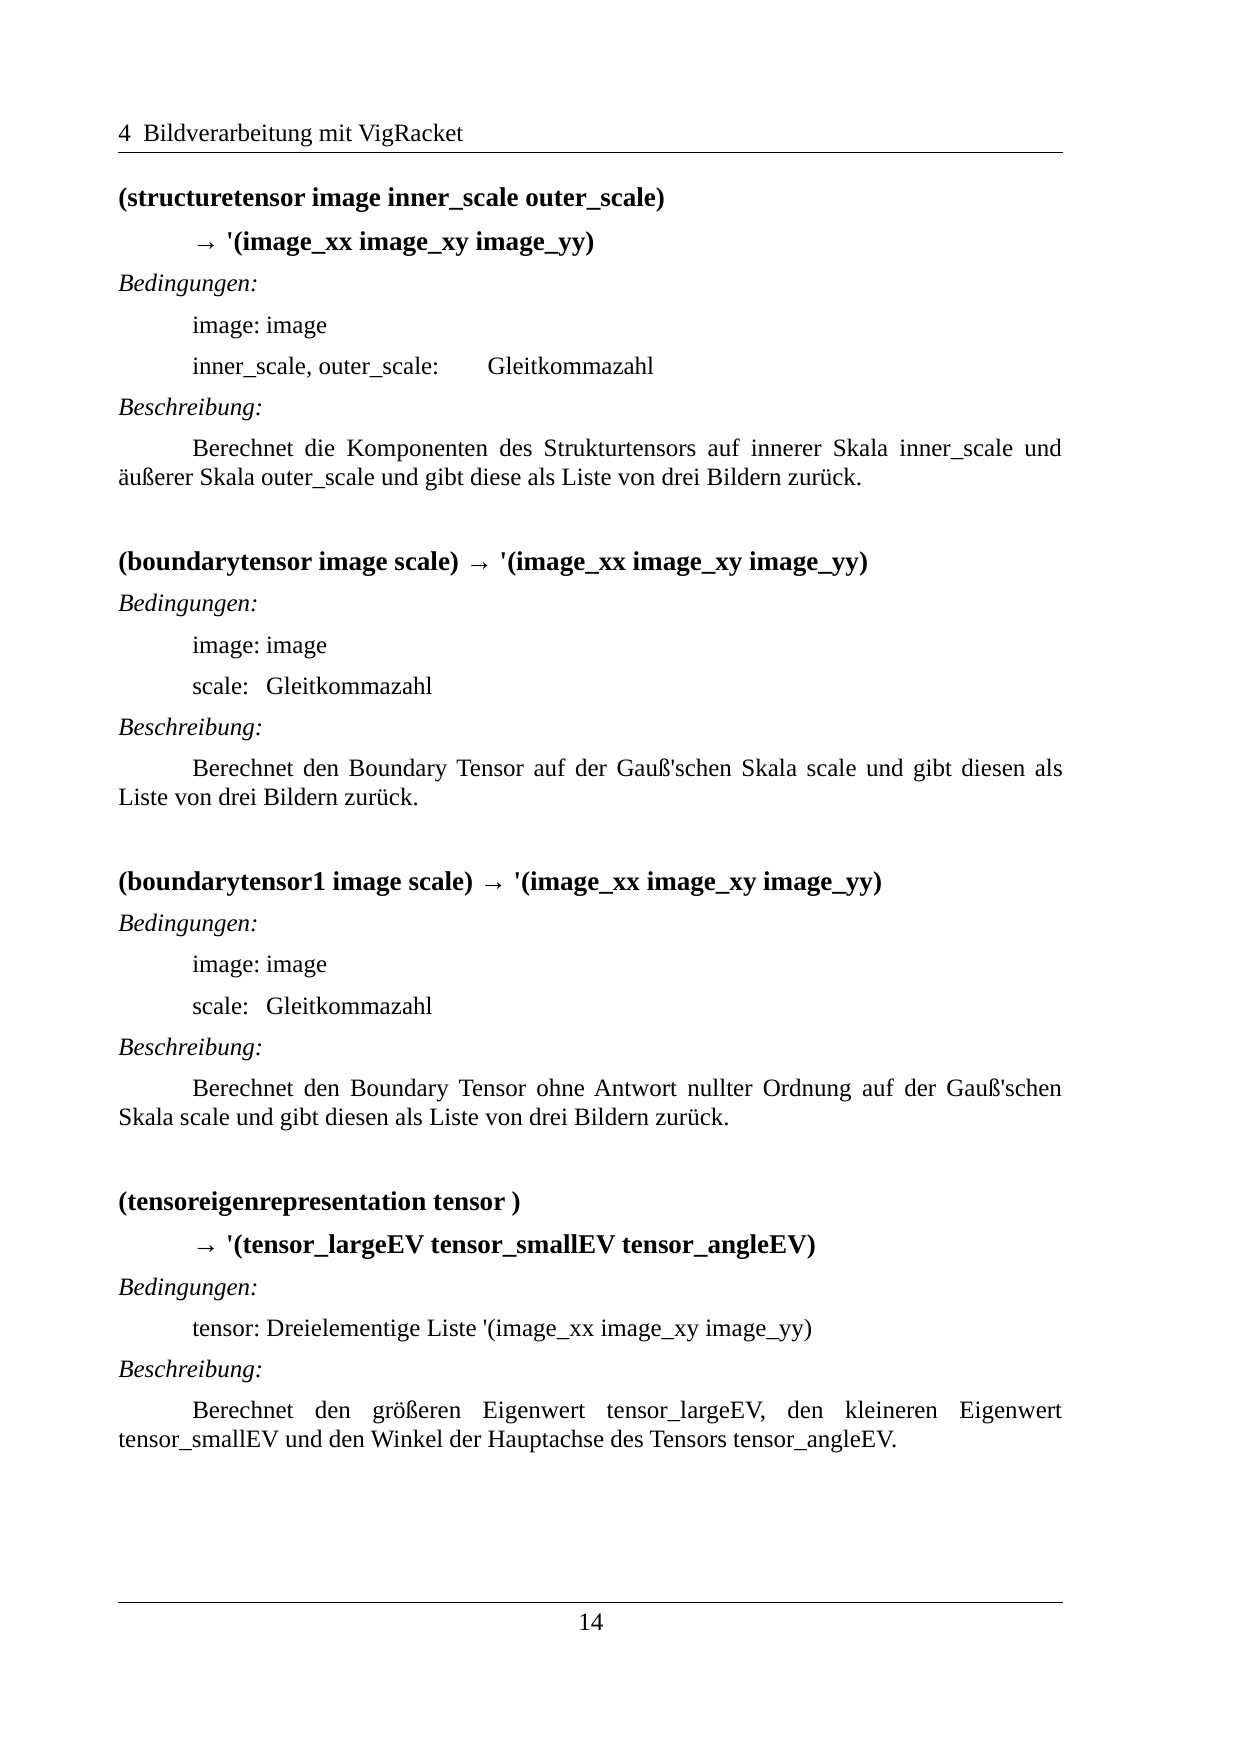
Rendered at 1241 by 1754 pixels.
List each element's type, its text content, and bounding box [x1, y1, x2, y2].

text scale: Gleitkommazahl [118, 671, 1063, 700]
text Berechnet den größeren Eigenwert tensor_largeEV, den kleineren Eigenwert tensor_smallEV und den Winkel der Hauptachse des Tensors tensor_angleEV. [118, 1396, 1063, 1453]
text Berechnet die Komponenten des Strukturtensors auf innerer Skala inner_scale und äußerer Skala outer_scale und gibt diese als Liste von drei Bildern zurück. [118, 433, 1063, 491]
text Beschreibung: [118, 392, 1063, 421]
text scale: Gleitkommazahl [118, 991, 1063, 1019]
text Bedingungen: [118, 588, 1063, 617]
text (structuretensor image inner_scale outer_scale) [118, 181, 1063, 212]
text Berechnet den Boundary Tensor ohne Antwort nullter Ordnung auf der Gauß'schen Skala scale und gibt diesen als Liste von drei Bildern zurück. [118, 1073, 1063, 1131]
text (boundarytensor1 image scale) → '(image_xx image_xy image_yy) [118, 865, 1063, 896]
text Beschreibung: [118, 1032, 1063, 1061]
text → '(image_xx image_xy image_yy) [118, 225, 1063, 256]
text Berechnet den Boundary Tensor auf der Gauß'schen Skala scale und gibt diesen als Liste von drei Bildern zurück. [118, 753, 1063, 811]
text (boundarytensor image scale) → '(image_xx image_xy image_yy) [118, 545, 1063, 576]
text inner_scale, outer_scale: Gleitkommazahl [118, 351, 1063, 380]
text Bedingungen: [118, 268, 1063, 297]
text → '(tensor_largeEV tensor_smallEV tensor_angleEV) [118, 1228, 1063, 1259]
text Bedingungen: [118, 1272, 1063, 1301]
text Beschreibung: [118, 1354, 1063, 1383]
text image: image [118, 949, 1063, 978]
text Bedingungen: [118, 908, 1063, 937]
text tensor: Dreielementige Liste '(image_xx image_xy image_yy) [118, 1313, 1063, 1342]
text (tensoreigenrepresentation tensor ) [118, 1184, 1063, 1216]
text image: image [118, 310, 1063, 338]
text image: image [118, 630, 1063, 658]
text Beschreibung: [118, 712, 1063, 741]
